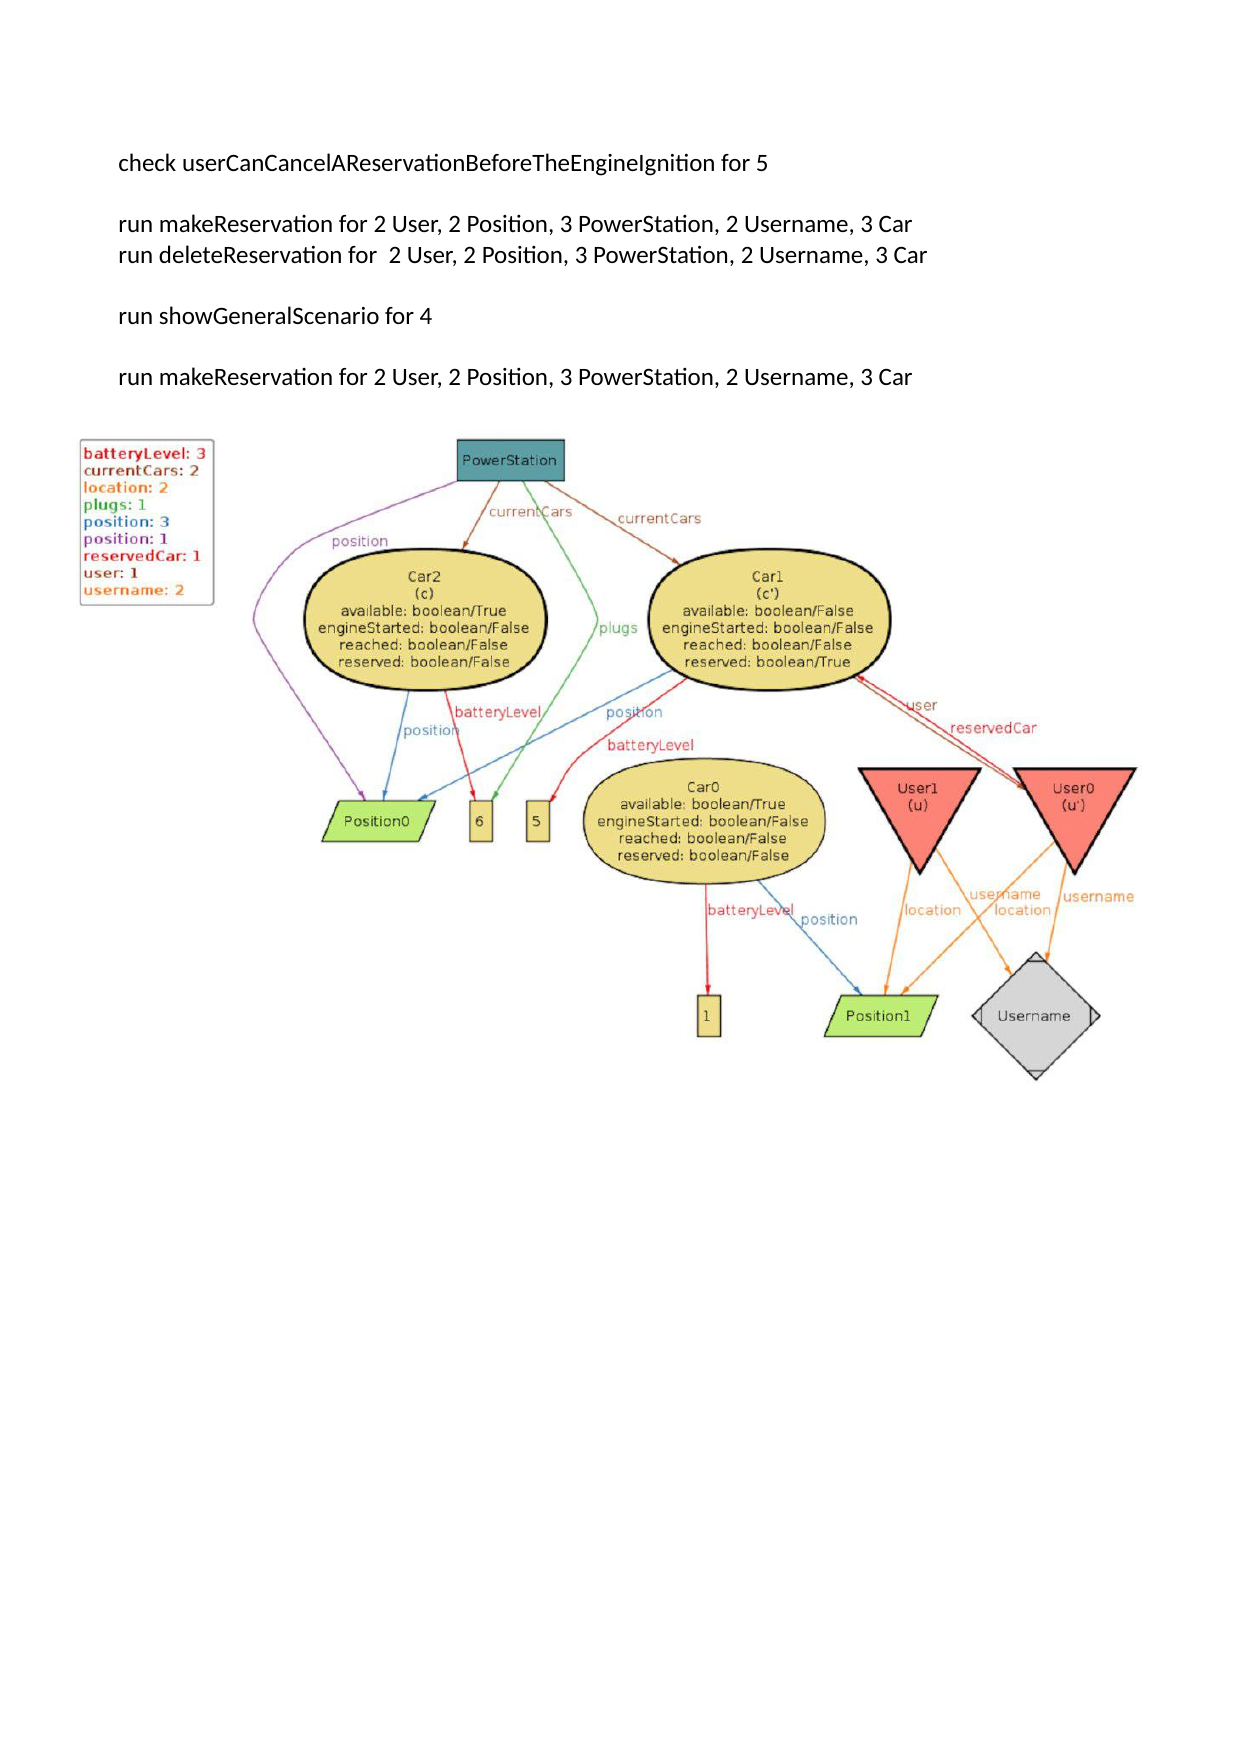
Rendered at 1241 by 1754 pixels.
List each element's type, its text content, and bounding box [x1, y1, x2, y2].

text run deleteReservation for 2 User, 2 Position, 3 PowerStation, 2 Username, 3 Car [118, 239, 1122, 270]
text check userCanCancelAReservationBeforeTheEngineIgnition for 5 [118, 148, 1122, 178]
text run makeReservation for 2 User, 2 Position, 3 PowerStation, 2 Username, 3 Car [118, 361, 1122, 392]
text run showGeneralScenario for 4 [118, 300, 1122, 331]
picture [76, 431, 1162, 1088]
text run makeReservation for 2 User, 2 Position, 3 PowerStation, 2 Username, 3 Car [118, 209, 1122, 239]
